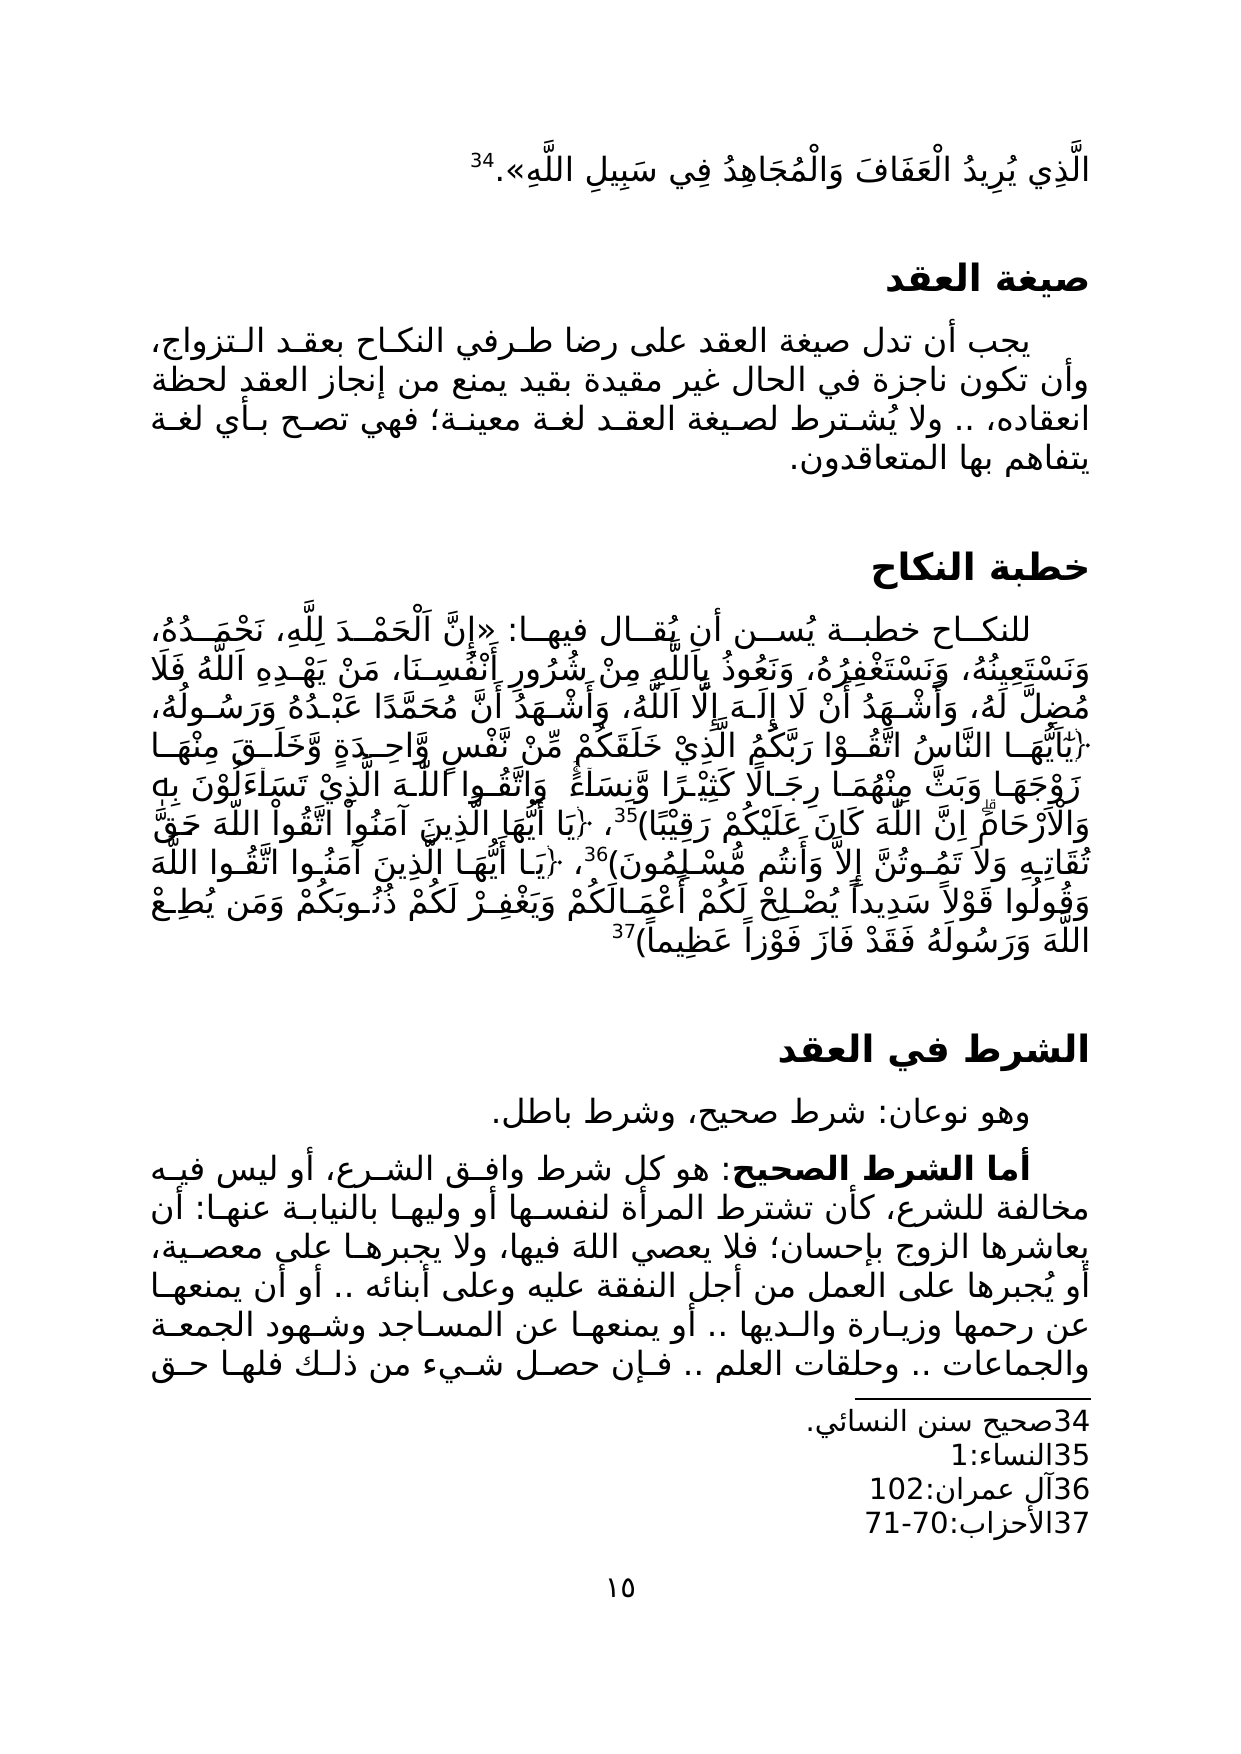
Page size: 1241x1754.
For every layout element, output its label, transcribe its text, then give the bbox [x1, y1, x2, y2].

subtitle الشرط في العقد [150, 1028, 1090, 1072]
text آل عمران:102 [150, 1473, 1090, 1507]
text الأحزاب:70-71 [150, 1507, 1090, 1541]
text يجب أن تدل صيغة العقد على رضا طرفي النكاح بعقد التزواج، وأن تكون ناجزة في الحال غير مقيدة بقيد يمنع من إنجاز العقد لحظة انعقاده، .. ولا يُشترط لصيغة العقد لغة معينة؛ فهي تصح بأي لغة يتفاهم بها المتعاقدون. [150, 322, 1090, 477]
text للنكاح خطبة يُسن أن يُقال فيها: «إِنَّ اَلْحَمْدَ لِلَّهِ، نَحْمَدُهُ، وَنَسْتَعِينُهُ، وَنَسْتَغْفِرُهُ، وَنَعُوذُ بِاَللَّهِ مِنْ شُرُورِ أَنْفُسِنَا، مَنْ يَهْدِهِ اَللَّهُ فَلَا مُضِلَّ لَهُ، وَأَشْهَدُ أَنْ لَا إِلَهَ إِلَّا اَللَّهُ، وَأَشْهَدُ أَنَّ مُحَمَّدًا عَبْدُهُ وَرَسُولُهُ، ﴿يٰٓاَيُّهَا النَّاسُ اتَّقُوْا رَبَّكُمُ الَّذِيْ خَلَقَكُمْ مِّنْ نَّفْسٍ وَّاحِدَةٍ وَّخَلَقَ مِنْهَا زَوْجَهَا وَبَثَّ مِنْهُمَا رِجَالًا كَثِيْرًا وَّنِسَاۤءًۚ وَاتَّقُوا اللّٰهَ الَّذِيْ تَسَاۤءَلُوْنَ بِهٖ وَالْاَرْحَامَۗ اِنَّ اللّٰهَ كَانَ عَلَيْكُمْ رَقِيْبًا﴾، ﴿يَا أَيُّهَا الَّذِينَ آمَنُواْ اتَّقُواْ اللّهَ حَقَّ تُقَاتِهِ وَلاَ تَمُوتُنَّ إِلاَّ وَأَنتُم مُّسْلِمُونَ﴾، ﴿يَا أَيُّهَا الَّذِينَ آمَنُوا اتَّقُوا اللَّهَ وَقُولُوا قَوْلاً سَدِيداً يُصْلِحْ لَكُمْ أَعْمَالَكُمْ وَيَغْفِرْ لَكُمْ ذُنُوبَكُمْ وَمَن يُطِعْ اللَّهَ وَرَسُولَهُ فَقَدْ فَازَ فَوْزاً عَظِيماً﴾ [150, 610, 1090, 960]
text وهو نوعان: شرط صحيح، وشرط باطل. [150, 1093, 1090, 1132]
text النساء:1 [150, 1439, 1090, 1473]
text صحيح سنن النسائي. [150, 1405, 1090, 1439]
subtitle صيغة العقد [150, 257, 1090, 301]
subtitle خطبة النكاح [150, 545, 1090, 589]
text لمن يتهيب من نفقة النكاح فيؤخر زواجه خشية الفقر أو شكاية من الفقر، أقول له: لا تفعل، فالله تعالى قد تكفّل بعونك، ومن تكفل الله بعونه فلا خوف ولا ضيعة عليه، فقد صح عن النبي ﷺ أنه قال: «ثَلاَثَةٌ حَقٌّ عَلَى اللَّهِ عَزَّ وَجَلَّ عَوْنُهُمُ الْمُكَاتَبُ الَّذِي يُرِيدُ الأَدَاءَ وَالنَّاكِحُ الَّذِي يُرِيدُ الْعَفَافَ وَالْمُجَاهِدُ فِي سَبِيلِ اللَّهِ». [150, 150, 1090, 189]
text أما الشرط الصحيح: هو كل شرط وافق الشرع، أو ليس فيه مخالفة للشرع، كأن تشترط المرأة لنفسها أو وليها بالنيابة عنها: أن يعاشرها الزوج بإحسان؛ فلا يعصي اللهَ فيها، ولا يجبرها على معصية، أو يُجبرها على العمل من أجل النفقة عليه وعلى أبنائه .. أو أن يمنعها عن رحمها وزيارة والديها .. أو يمنعها عن المساجد وشهود الجمعة والجماعات .. وحلقات العلم .. فإن حصل شيء من ذلك فلها حق فسخ عقد الزواج. [150, 1150, 1090, 1383]
